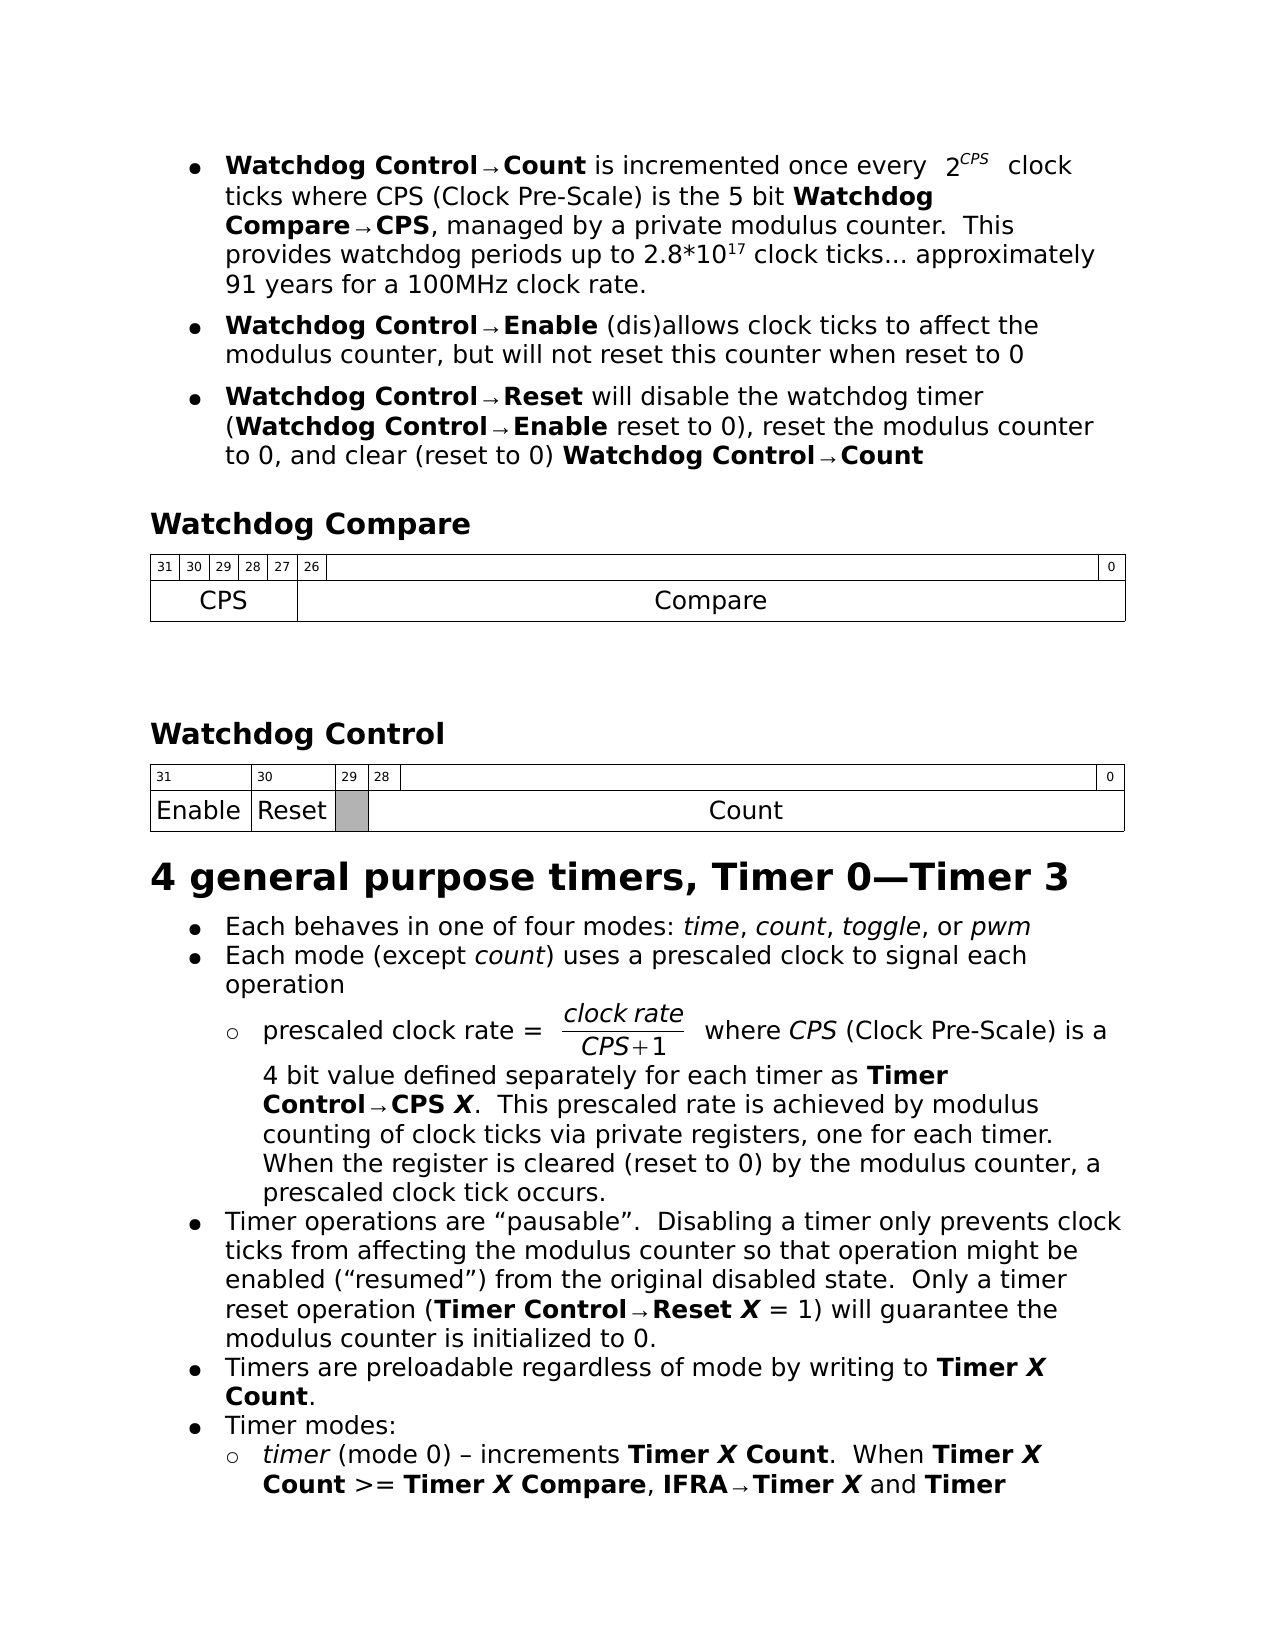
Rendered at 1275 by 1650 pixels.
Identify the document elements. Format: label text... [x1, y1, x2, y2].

subtitle 4 general purpose timers, Timer 0—Timer 3 [150, 856, 1125, 900]
list Each behaves in one of four modes: time, count, toggle, or pwm [187, 912, 1125, 941]
list timer (mode 0) – increments Timer X Count. When Timer X Count >= Timer X Compare, IFRA→Timer X and Timer [225, 1441, 1125, 1499]
list Watchdog Control→Count is incremented once everyclock ticks where CPS (Clock Pre-Scale) is the 5 bit Watchdog Compare→CPS, managed by a private modulus counter. This provides watchdog periods up to 2.8*1017 clock ticks... approximately 91 years for a 100MHz clock rate. [187, 150, 1125, 299]
table_header 29 [336, 765, 368, 790]
table_cell Count [369, 791, 1124, 831]
table_header 31 [151, 765, 251, 790]
list prescaled clock rate =where CPS (Clock Pre-Scale) is a 4 bit value defined separately for each timer as Timer Control→CPS X. This prescaled rate is achieved by modulus counting of clock ticks via private registers, one for each timer. When the register is cleared (reset to 0) by the modulus counter, a prescaled clock tick occurs. [225, 1000, 1125, 1207]
table_header 0 [1097, 765, 1124, 790]
list Watchdog Control→Enable (dis)allows clock ticks to affect the modulus counter, but will not reset this counter when reset to 0 [187, 311, 1125, 370]
list Timer modes: [187, 1412, 1125, 1441]
table_header 30 [180, 555, 209, 580]
table_header 27 [268, 555, 297, 580]
list Timer operations are “pausable”. Disabling a timer only prevents clock ticks from affecting the modulus counter so that operation might be enabled (“resumed”) from the original disabled state. Only a timer reset operation (Timer Control→Reset X = 1) will guarantee the modulus counter is initialized to 0. [187, 1207, 1125, 1353]
list Watchdog Control→Reset will disable the watchdog timer (Watchdog Control→Enable reset to 0), reset the modulus counter to 0, and clear (reset to 0) Watchdog Control→Count [187, 382, 1125, 470]
list Each mode (except count) uses a prescaled clock to signal each operation [187, 941, 1125, 1000]
table_cell Reset [252, 791, 335, 831]
table_header 28 [369, 765, 400, 790]
table_header 0 [1099, 555, 1125, 580]
subtitle Watchdog Compare [150, 508, 1125, 542]
table_header [401, 765, 1096, 790]
table_header 31 [151, 555, 179, 580]
table_header 30 [252, 765, 335, 790]
table_header 26 [298, 555, 326, 580]
table_cell Enable [151, 791, 251, 831]
table_header 29 [210, 555, 238, 580]
table_cell Compare [298, 581, 1125, 621]
subtitle Watchdog Control [150, 718, 1125, 752]
table_header 28 [239, 555, 267, 580]
list Timers are preloadable regardless of mode by writing to Timer X Count. [187, 1353, 1125, 1412]
table_cell [336, 791, 368, 831]
table_header [327, 555, 1098, 580]
table_cell CPS [151, 581, 297, 621]
